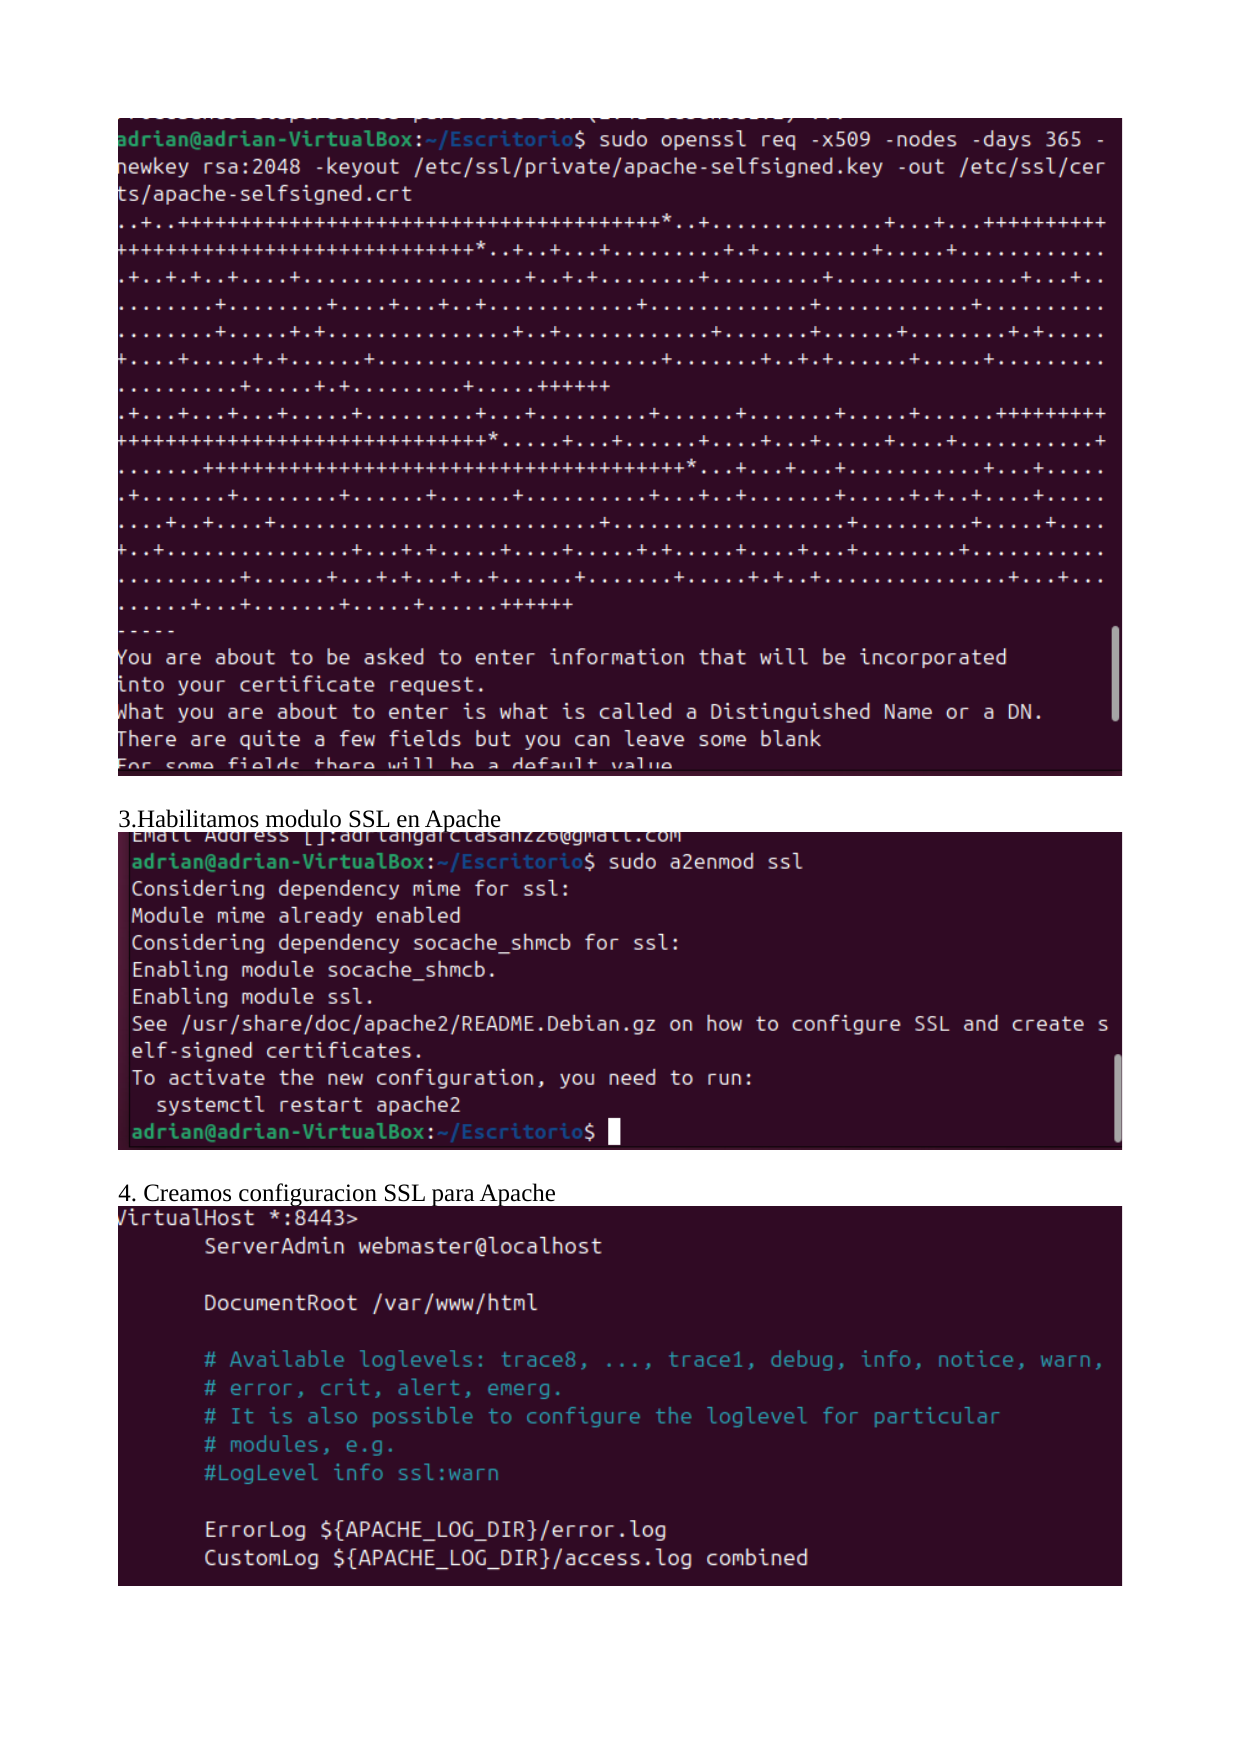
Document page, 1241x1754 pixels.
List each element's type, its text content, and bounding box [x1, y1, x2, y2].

picture [118, 832, 1123, 1150]
text 3.Habilitamos modulo SSL en Apache [118, 804, 1122, 832]
picture [118, 1206, 1123, 1586]
text 4. Creamos configuracion SSL para Apache [118, 1178, 1122, 1206]
picture [118, 118, 1123, 776]
